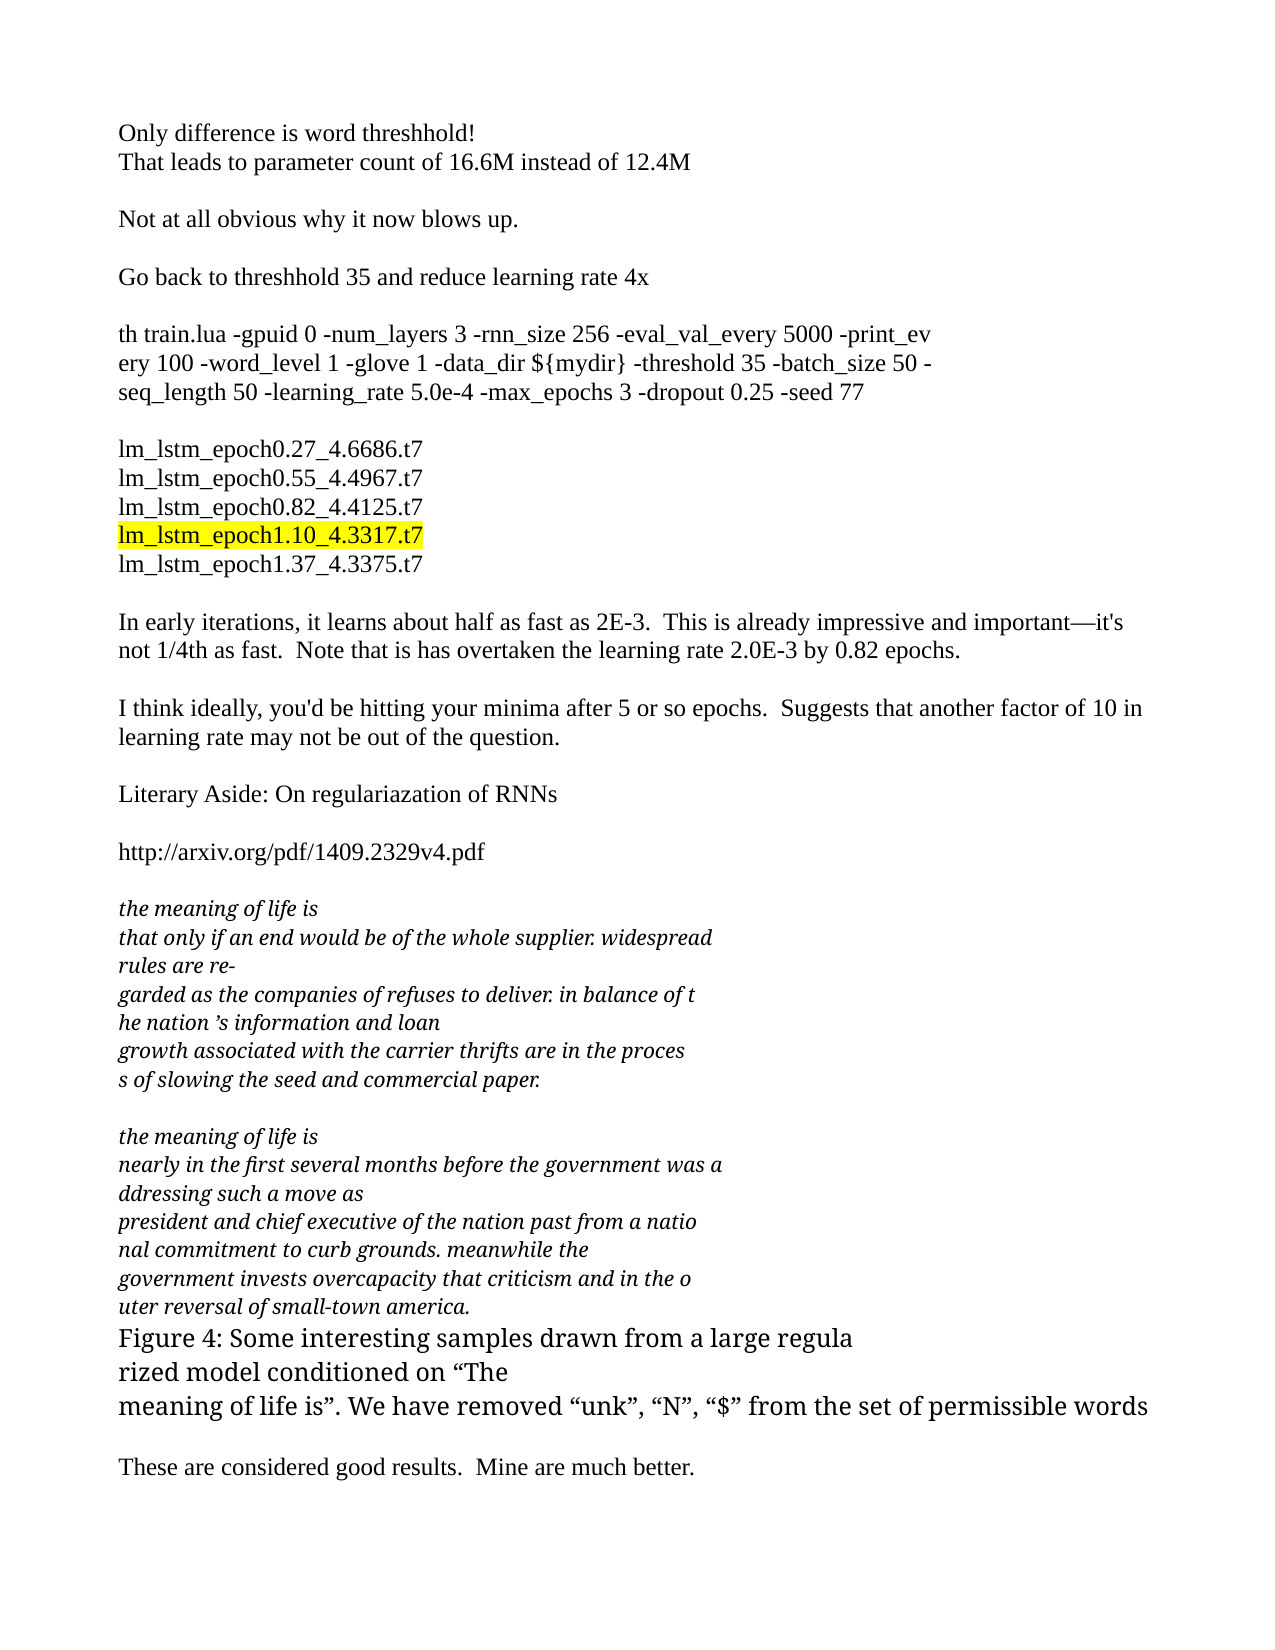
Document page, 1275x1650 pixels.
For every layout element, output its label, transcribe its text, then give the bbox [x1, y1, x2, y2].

text president and chief executive of the nation past from a natio [118, 1207, 1157, 1236]
text http://arxiv.org/pdf/1409.2329v4.pdf [118, 837, 1157, 866]
text lm_lstm_epoch0.82_4.4125.t7 [118, 492, 1157, 521]
text Literary Aside: On regulariazation of RNNs [118, 779, 1157, 808]
text lm_lstm_epoch0.55_4.4967.t7 [118, 463, 1157, 492]
text growth associated with the carrier thrifts are in the proces [118, 1037, 1157, 1065]
text s of slowing the seed and commercial paper. [118, 1065, 1157, 1093]
text the meaning of life is [118, 1122, 1157, 1150]
text that only if an end would be of the whole supplier. widespread [118, 923, 1157, 951]
text garded as the companies of refuses to deliver. in balance of t [118, 980, 1157, 1008]
text uter reversal of small-town america. [118, 1292, 1157, 1321]
text lm_lstm_epoch0.27_4.6686.t7 [118, 434, 1157, 463]
text seq_length 50 -learning_rate 5.0e-4 -max_epochs 3 -dropout 0.25 -seed 77 [118, 377, 1157, 406]
text Not at all obvious why it now blows up. [118, 204, 1157, 233]
text lm_lstm_epoch1.37_4.3375.t7 [118, 549, 1157, 578]
text Go back to threshhold 35 and reduce learning rate 4x [118, 262, 1157, 291]
text th train.lua -gpuid 0 -num_layers 3 -rnn_size 256 -eval_val_every 5000 -print_ev [118, 319, 1157, 348]
text lm_lstm_epoch1.10_4.3317.t7 [118, 521, 1157, 549]
text Only difference is word threshhold! [118, 118, 1157, 147]
text Figure 4: Some interesting samples drawn from a large regula [118, 1321, 1157, 1355]
text rized model conditioned on “The [118, 1355, 1157, 1389]
text In early iterations, it learns about half as fast as 2E-3. This is already impressive and important—it's not 1/4th as fast. Note that is has overtaken the learning rate 2.0E-3 by 0.82 epochs. [118, 607, 1157, 664]
text I think ideally, you'd be hitting your minima after 5 or so epochs. Suggests that another factor of 10 in learning rate may not be out of the question. [118, 693, 1157, 751]
text he nation ’s information and loan [118, 1008, 1157, 1037]
text rules are re- [118, 951, 1157, 980]
text meaning of life is”. We have removed “unk”, “N”, “$” from the set of permissible words [118, 1389, 1157, 1423]
text That leads to parameter count of 16.6M instead of 12.4M [118, 147, 1157, 176]
text nearly in the first several months before the government was a [118, 1150, 1157, 1179]
text These are considered good results. Mine are much better. [118, 1452, 1157, 1481]
text nal commitment to curb grounds. meanwhile the [118, 1236, 1157, 1264]
text ery 100 -word_level 1 -glove 1 -data_dir ${mydir} -threshold 35 -batch_size 50 - [118, 348, 1157, 377]
text the meaning of life is [118, 894, 1157, 923]
text government invests overcapacity that criticism and in the o [118, 1264, 1157, 1292]
text ddressing such a move as [118, 1179, 1157, 1207]
